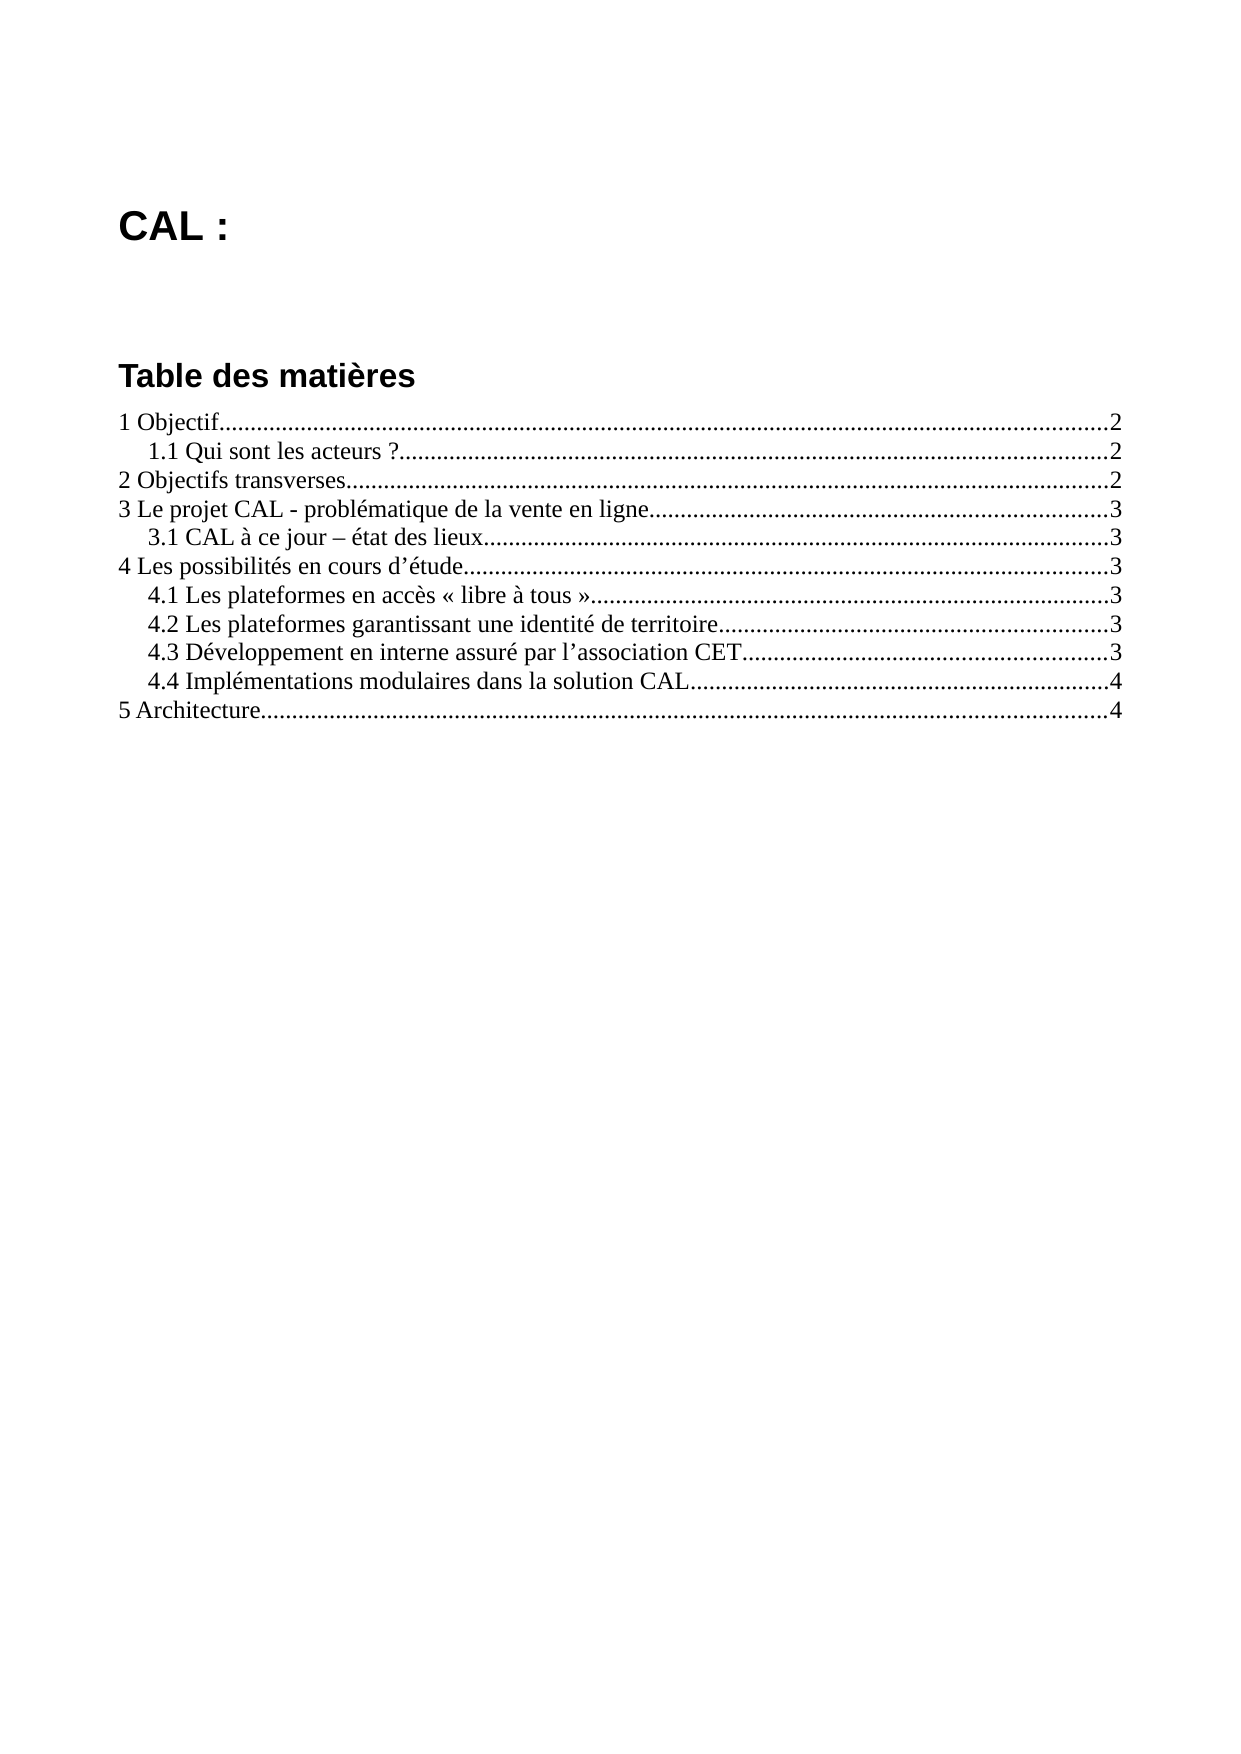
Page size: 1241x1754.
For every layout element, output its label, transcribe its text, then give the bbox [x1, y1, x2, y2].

text 2 Objectifs transverses 2 [118, 465, 1122, 494]
text 3.1 CAL à ce jour – état des lieux 3 [148, 522, 1122, 551]
text 1.1 Qui sont les acteurs ? 2 [148, 436, 1122, 465]
text 1 Objectif 2 [118, 407, 1122, 436]
text 4.1 Les plateformes en accès « libre à tous » 3 [148, 580, 1122, 609]
text 4.2 Les plateformes garantissant une identité de territoire 3 [148, 609, 1122, 637]
title CAL : [118, 201, 1122, 249]
text 4.3 Développement en interne assuré par l’association CET 3 [148, 637, 1122, 666]
text 5 Architecture 4 [118, 695, 1122, 724]
subtitle Table des matières [118, 356, 1122, 395]
text 4.4 Implémentations modulaires dans la solution CAL 4 [148, 666, 1122, 695]
text 4 Les possibilités en cours d’étude 3 [118, 551, 1122, 580]
text 3 Le projet CAL - problématique de la vente en ligne 3 [118, 494, 1122, 522]
